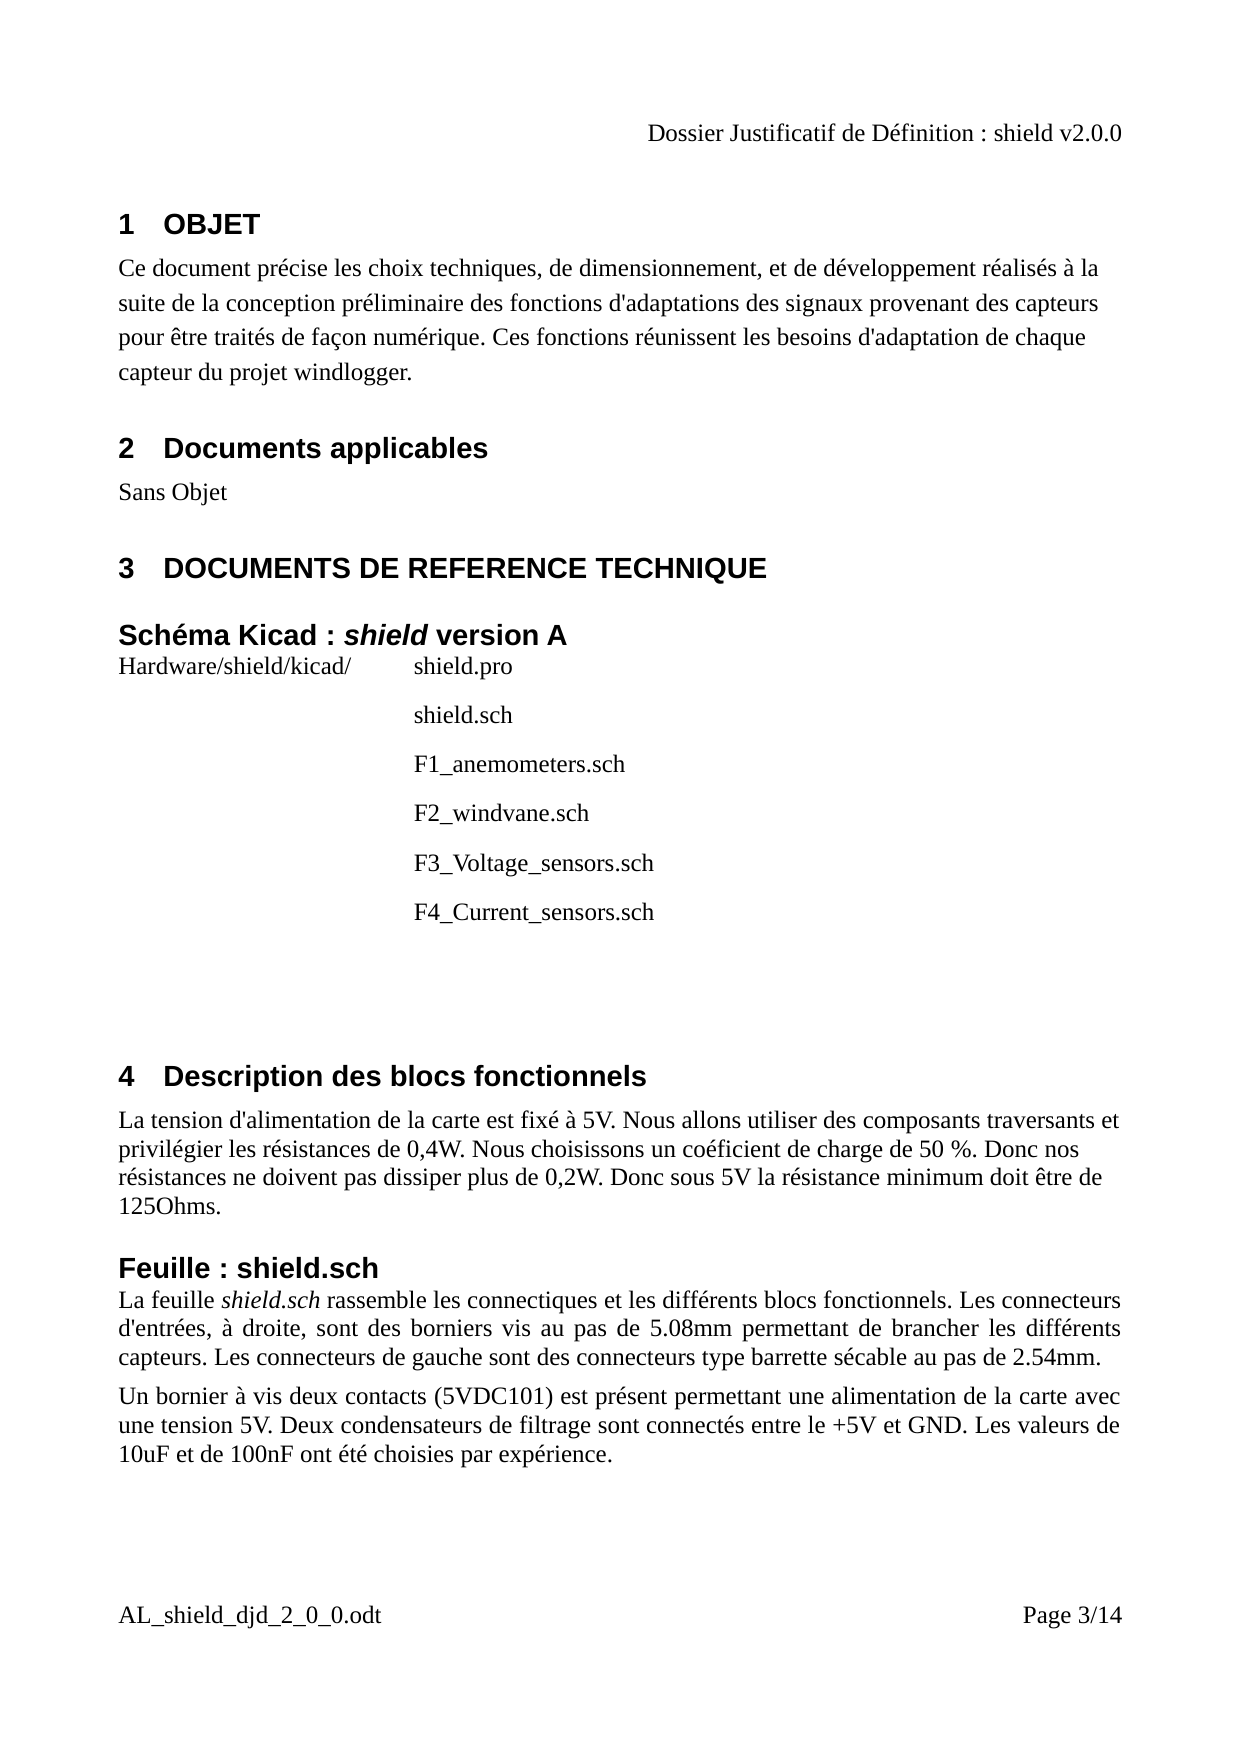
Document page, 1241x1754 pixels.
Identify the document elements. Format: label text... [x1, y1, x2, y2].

text Un bornier à vis deux contacts (5VDC101) est présent permettant une alimentation de la carte avec une tension 5V. Deux condensateurs de filtrage sont connectés entre le +5V et GND. Les valeurs de 10uF et de 100nF ont été choisies par expérience. [118, 1381, 1122, 1468]
text F3_Voltage_sensors.sch [118, 848, 1122, 876]
text F1_anemometers.sch [118, 749, 1122, 778]
text La tension d'alimentation de la carte est fixé à 5V. Nous allons utiliser des composants traversants et privilégier les résistances de 0,4W. Nous choisissons un coéficient de charge de 50 %. Donc nos résistances ne doivent pas dissiper plus de 0,2W. Donc sous 5V la résistance minimum doit être de 125Ohms. [118, 1105, 1122, 1220]
text shield.sch [118, 700, 1122, 729]
subtitle DOCUMENTS DE REFERENCE TECHNIQUE [118, 551, 1122, 584]
subtitle Schéma Kicad : shield version A [118, 618, 1122, 651]
subtitle OBJET [118, 207, 1122, 241]
text La feuille shield.sch rassemble les connectiques et les différents blocs fonctionnels. Les connecteurs d'entrées, à droite, sont des borniers vis au pas de 5.08mm permettant de brancher les différents capteurs. Les connecteurs de gauche sont des connecteurs type barrette sécable au pas de 2.54mm. [118, 1285, 1122, 1371]
text F4_Current_sensors.sch [118, 897, 1122, 925]
subtitle Feuille : shield.sch [118, 1251, 1122, 1285]
text F2_windvane.sch [118, 798, 1122, 827]
subtitle Documents applicables [118, 431, 1122, 464]
text Ce document précise les choix techniques, de dimensionnement, et de développement réalisés à la suite de la conception préliminaire des fonctions d'adaptations des signaux provenant des capteurs pour être traités de façon numérique. Ces fonctions réunissent les besoins d'adaptation de chaque capteur du projet windlogger. [118, 253, 1122, 386]
text Sans Objet [118, 477, 1122, 506]
subtitle Description des blocs fonctionnels [118, 1059, 1122, 1092]
text Hardware/shield/kicad/ shield.pro [118, 651, 1122, 680]
